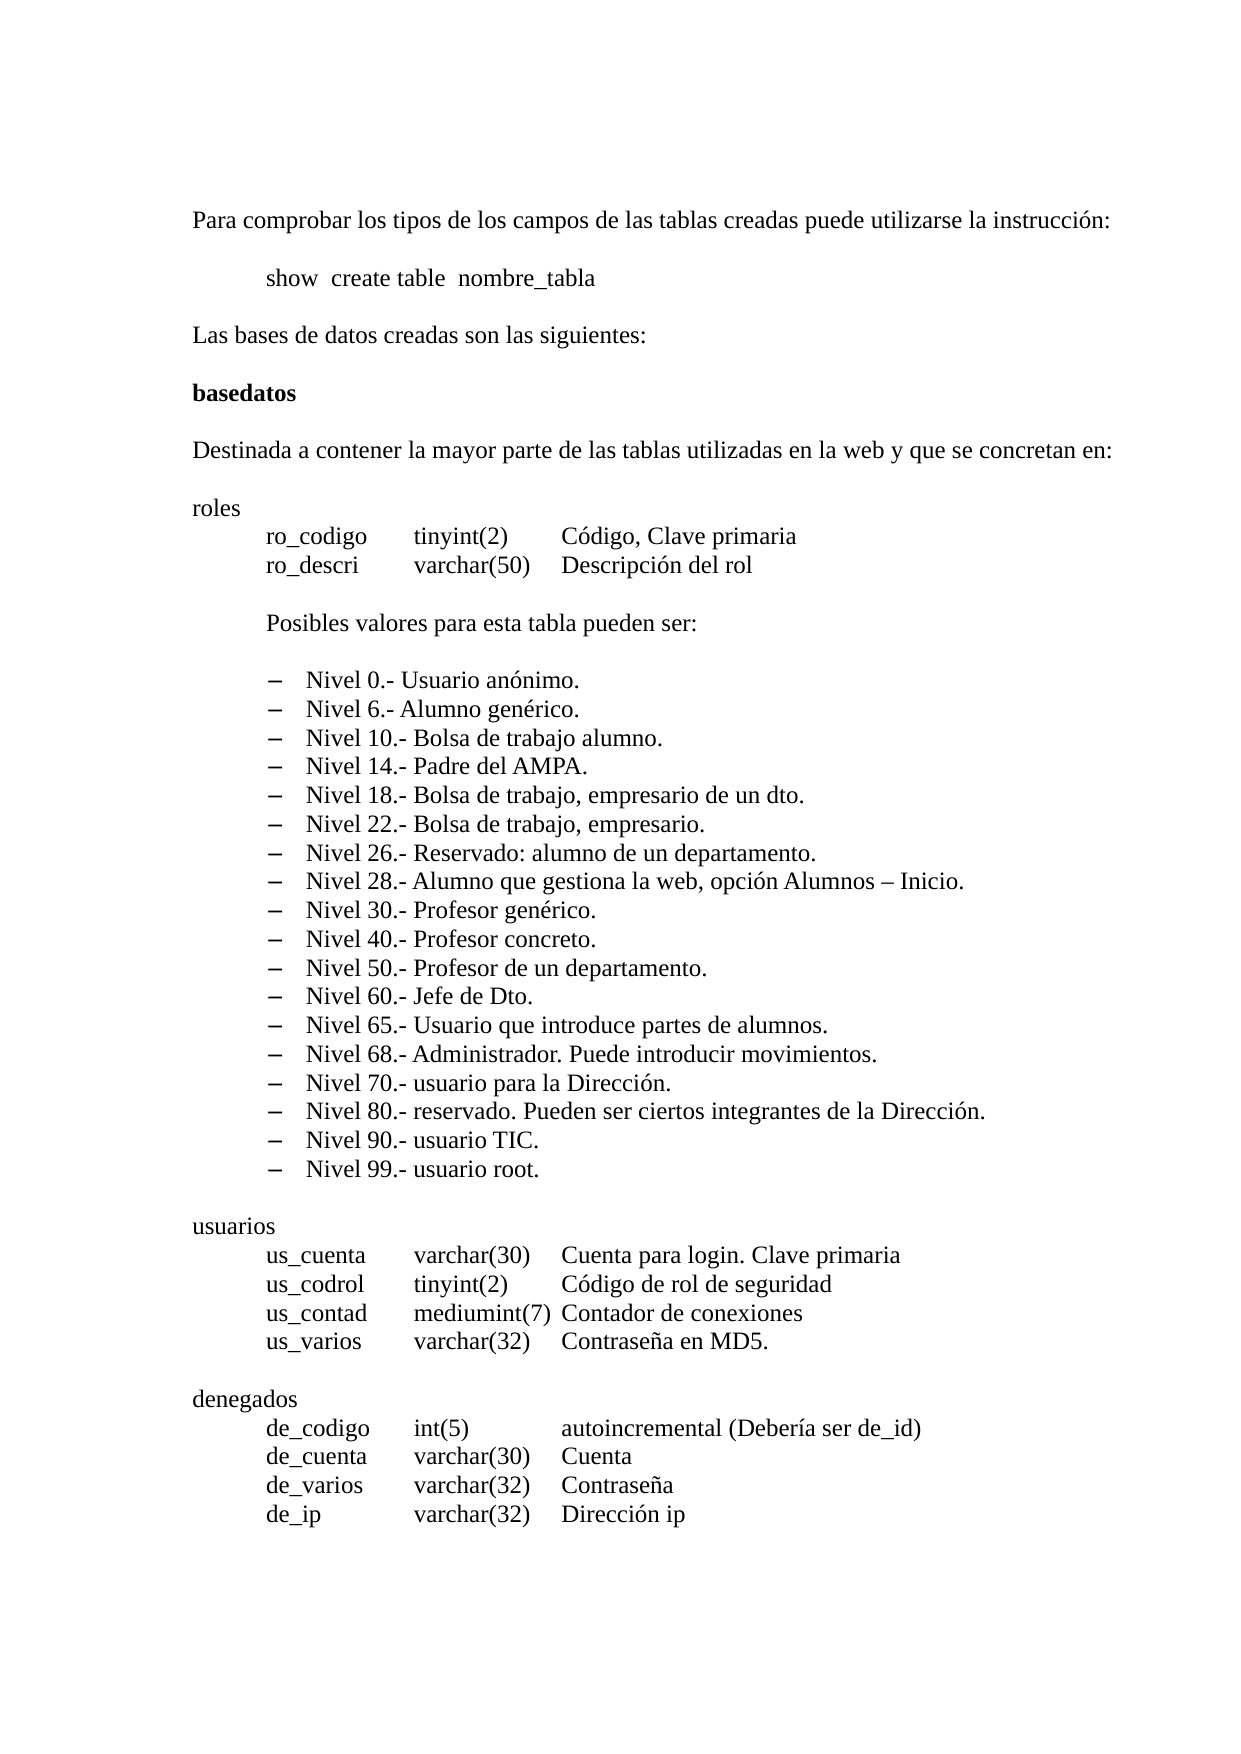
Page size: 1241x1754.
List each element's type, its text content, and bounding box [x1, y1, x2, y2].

list Nivel 40.- Profesor concreto. [268, 924, 1122, 953]
list Nivel 68.- Administrador. Puede introducir movimientos. [268, 1039, 1122, 1068]
list Nivel 22.- Bolsa de trabajo, empresario. [268, 809, 1122, 838]
text show create table nombre_tabla [118, 263, 1122, 291]
list Nivel 0.- Usuario anónimo. [268, 665, 1122, 694]
list Nivel 70.- usuario para la Dirección. [268, 1068, 1122, 1096]
text us_varios varchar(32) Contraseña en MD5. [118, 1326, 1122, 1355]
list Nivel 65.- Usuario que introduce partes de alumnos. [268, 1010, 1122, 1039]
list Nivel 50.- Profesor de un departamento. [268, 953, 1122, 981]
text Para comprobar los tipos de los campos de las tablas creadas puede utilizarse la instrucción: [118, 205, 1122, 234]
text de_cuenta varchar(30) Cuenta [118, 1441, 1122, 1470]
text denegados [118, 1384, 1122, 1413]
text de_ip varchar(32) Dirección ip [118, 1499, 1122, 1528]
list Nivel 30.- Profesor genérico. [268, 895, 1122, 924]
text us_contad mediumint(7) Contador de conexiones [118, 1298, 1122, 1326]
text basedatos [118, 378, 1122, 406]
list Nivel 10.- Bolsa de trabajo alumno. [268, 723, 1122, 751]
list Nivel 80.- reservado. Pueden ser ciertos integrantes de la Dirección. [268, 1096, 1122, 1125]
list Nivel 6.- Alumno genérico. [268, 694, 1122, 723]
text us_codrol tinyint(2) Código de rol de seguridad [118, 1269, 1122, 1298]
text usuarios [118, 1211, 1122, 1240]
text ro_codigo tinyint(2) Código, Clave primaria [118, 521, 1122, 550]
list Nivel 18.- Bolsa de trabajo, empresario de un dto. [268, 780, 1122, 809]
list Nivel 90.- usuario TIC. [268, 1125, 1122, 1154]
text Las bases de datos creadas son las siguientes: [118, 320, 1122, 349]
text us_cuenta varchar(30) Cuenta para login. Clave primaria [118, 1240, 1122, 1269]
text Posibles valores para esta tabla pueden ser: [118, 608, 1122, 636]
text de_codigo int(5) autoincremental (Debería ser de_id) [118, 1413, 1122, 1441]
list Nivel 14.- Padre del AMPA. [268, 751, 1122, 780]
text ro_descri varchar(50) Descripción del rol [118, 550, 1122, 579]
list Nivel 99.- usuario root. [268, 1154, 1122, 1183]
list Nivel 60.- Jefe de Dto. [268, 981, 1122, 1010]
text de_varios varchar(32) Contraseña [118, 1470, 1122, 1499]
list Nivel 26.- Reservado: alumno de un departamento. [268, 838, 1122, 866]
text Destinada a contener la mayor parte de las tablas utilizadas en la web y que se concretan en: [118, 435, 1122, 464]
list Nivel 28.- Alumno que gestiona la web, opción Alumnos – Inicio. [268, 866, 1122, 895]
text roles [118, 493, 1122, 521]
